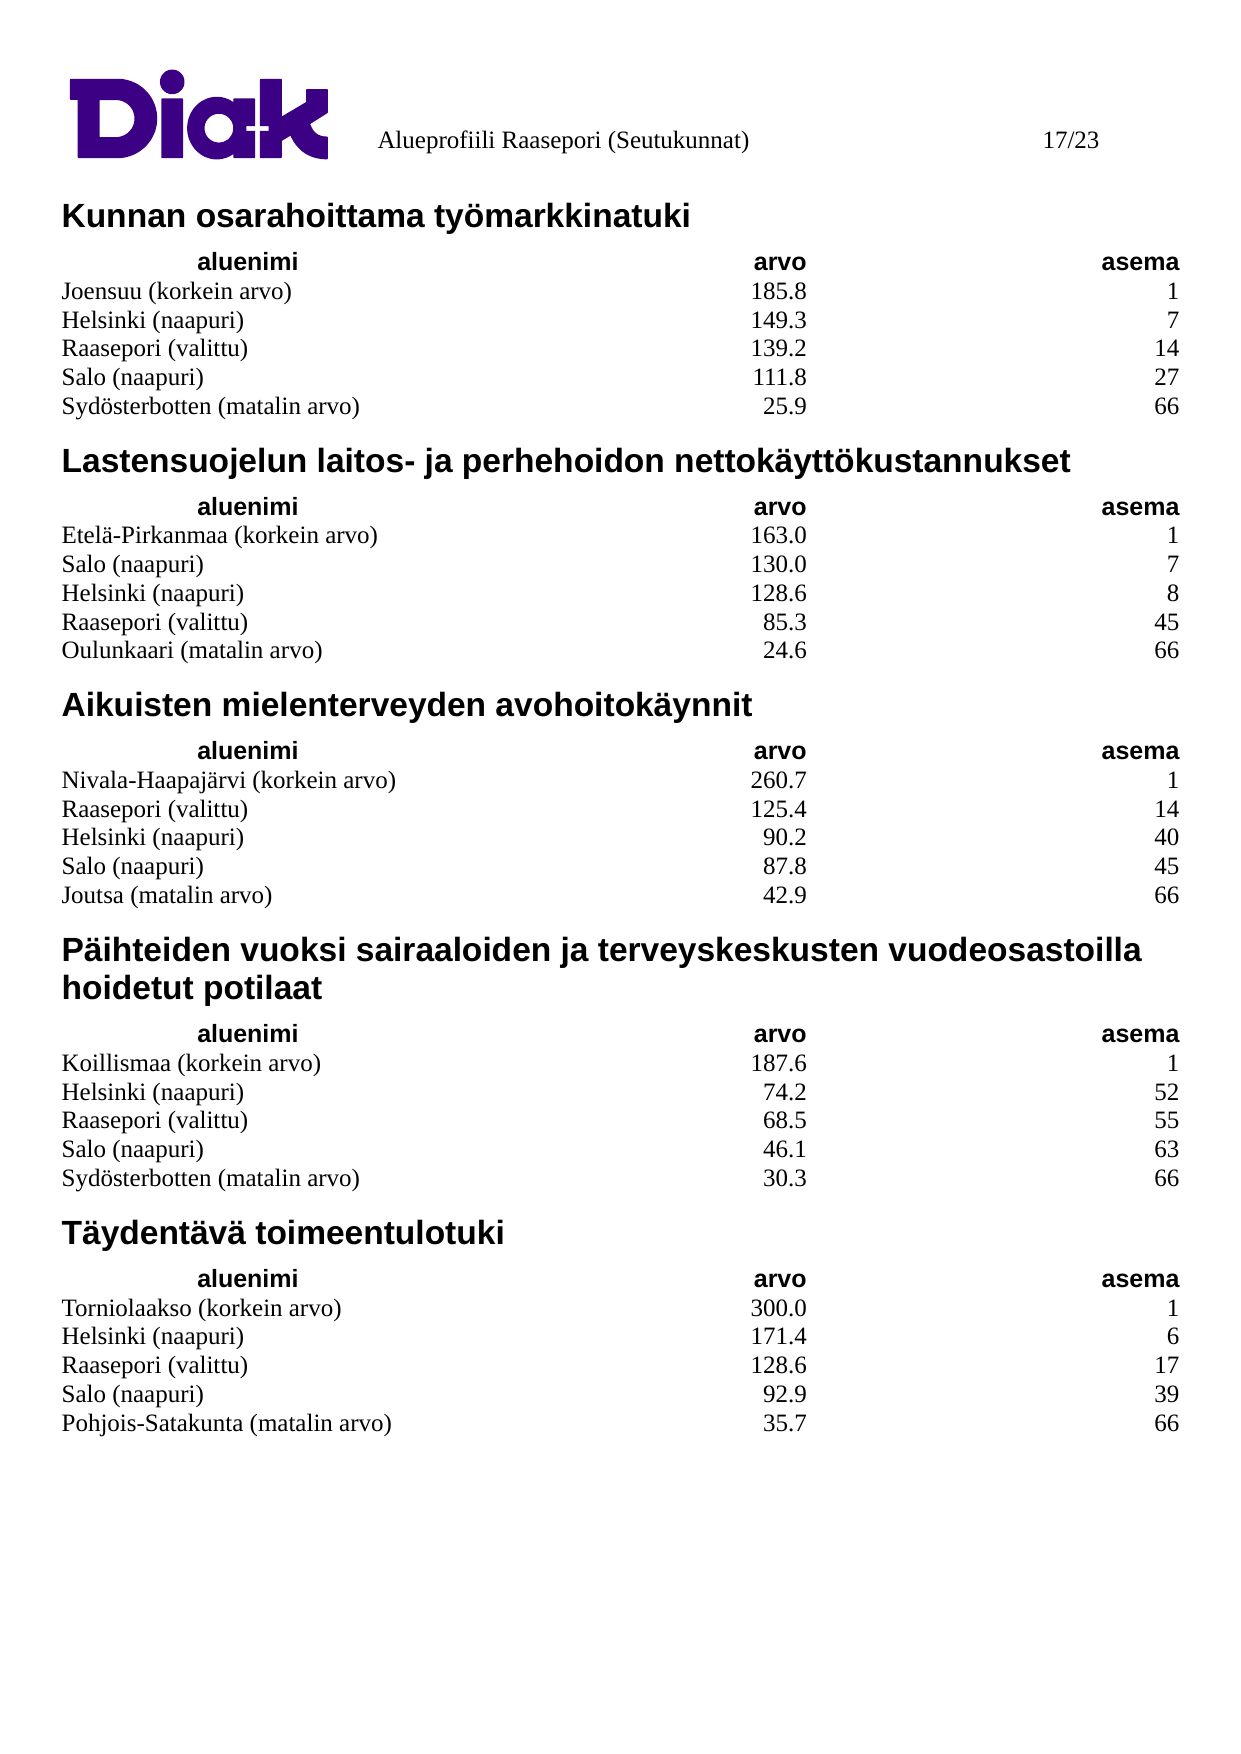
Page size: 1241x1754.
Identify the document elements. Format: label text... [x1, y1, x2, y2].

table_cell 171.4 [434, 1321, 806, 1350]
table_header asema [806, 736, 1179, 765]
table_cell 85.3 [434, 607, 806, 636]
table_cell 1 [806, 1293, 1179, 1321]
table_cell 130.0 [434, 549, 806, 578]
table_cell 66 [806, 636, 1179, 664]
table_cell Koillismaa (korkein arvo) [61, 1048, 434, 1077]
table_header aluenimi [61, 1019, 434, 1048]
subtitle Lastensuojelun laitos- ja perhehoidon nettokäyttökustannukset [61, 441, 1179, 479]
table_cell 66 [806, 391, 1179, 420]
table_cell 300.0 [434, 1293, 806, 1321]
table_header asema [806, 247, 1179, 276]
table_cell 14 [806, 794, 1179, 822]
table_cell Sydösterbotten (matalin arvo) [61, 1163, 434, 1192]
table_cell Sydösterbotten (matalin arvo) [61, 391, 434, 420]
table_cell Joensuu (korkein arvo) [61, 276, 434, 305]
table_cell Helsinki (naapuri) [61, 823, 434, 851]
table_cell Joutsa (matalin arvo) [61, 880, 434, 909]
table_cell 14 [806, 334, 1179, 362]
table_cell 24.6 [434, 636, 806, 664]
table_cell 1 [806, 765, 1179, 794]
table_header arvo [434, 492, 806, 521]
table_cell 63 [806, 1134, 1179, 1163]
table_cell 111.8 [434, 362, 806, 391]
table_cell 92.9 [434, 1379, 806, 1408]
table_cell 128.6 [434, 578, 806, 607]
subtitle Kunnan osarahoittama työmarkkinatuki [61, 196, 1179, 235]
table_cell Raasepori (valittu) [61, 1350, 434, 1379]
table_cell Salo (naapuri) [61, 362, 434, 391]
table_cell 260.7 [434, 765, 806, 794]
table_cell Salo (naapuri) [61, 1379, 434, 1408]
table_cell 45 [806, 607, 1179, 636]
table_cell Nivala-Haapajärvi (korkein arvo) [61, 765, 434, 794]
subtitle Päihteiden vuoksi sairaaloiden ja terveyskeskusten vuodeosastoilla hoidetut potilaat [61, 929, 1179, 1007]
table_cell 68.5 [434, 1106, 806, 1134]
table_cell Torniolaakso (korkein arvo) [61, 1293, 434, 1321]
table_cell 35.7 [434, 1408, 806, 1436]
table_cell 185.8 [434, 276, 806, 305]
table_cell 27 [806, 362, 1179, 391]
table_cell Salo (naapuri) [61, 549, 434, 578]
table_header arvo [434, 736, 806, 765]
table_cell Raasepori (valittu) [61, 334, 434, 362]
table_cell 66 [806, 1163, 1179, 1192]
table_cell Raasepori (valittu) [61, 794, 434, 822]
table_header aluenimi [61, 736, 434, 765]
table_cell 74.2 [434, 1077, 806, 1106]
table_cell 66 [806, 1408, 1179, 1436]
table_cell Raasepori (valittu) [61, 607, 434, 636]
subtitle Täydentävä toimeentulotuki [61, 1213, 1179, 1251]
table_cell Helsinki (naapuri) [61, 1077, 434, 1106]
table_cell 40 [806, 823, 1179, 851]
table_cell 7 [806, 305, 1179, 333]
table_header aluenimi [61, 492, 434, 521]
table_cell 7 [806, 549, 1179, 578]
table_cell 30.3 [434, 1163, 806, 1192]
table_cell 1 [806, 1048, 1179, 1077]
table_header aluenimi [61, 1264, 434, 1293]
table_cell 90.2 [434, 823, 806, 851]
table_cell 6 [806, 1321, 1179, 1350]
table_cell Etelä-Pirkanmaa (korkein arvo) [61, 521, 434, 549]
table_cell Oulunkaari (matalin arvo) [61, 636, 434, 664]
table_cell 46.1 [434, 1134, 806, 1163]
subtitle Aikuisten mielenterveyden avohoitokäynnit [61, 685, 1179, 724]
table_cell Helsinki (naapuri) [61, 305, 434, 333]
table_cell 1 [806, 521, 1179, 549]
table_header asema [806, 1264, 1179, 1293]
table_cell Helsinki (naapuri) [61, 578, 434, 607]
table_cell 39 [806, 1379, 1179, 1408]
table_cell Pohjois-Satakunta (matalin arvo) [61, 1408, 434, 1436]
table_cell 128.6 [434, 1350, 806, 1379]
table_cell 45 [806, 851, 1179, 880]
table_header asema [806, 1019, 1179, 1048]
table_cell 187.6 [434, 1048, 806, 1077]
table_header arvo [434, 247, 806, 276]
table_cell 55 [806, 1106, 1179, 1134]
table_header aluenimi [61, 247, 434, 276]
table_cell 25.9 [434, 391, 806, 420]
table_cell 125.4 [434, 794, 806, 822]
table_cell 139.2 [434, 334, 806, 362]
table_cell Helsinki (naapuri) [61, 1321, 434, 1350]
table_cell Salo (naapuri) [61, 1134, 434, 1163]
table_cell 87.8 [434, 851, 806, 880]
table_cell 149.3 [434, 305, 806, 333]
table_cell Salo (naapuri) [61, 851, 434, 880]
table_header asema [806, 492, 1179, 521]
table_header arvo [434, 1019, 806, 1048]
table_cell 8 [806, 578, 1179, 607]
table_cell 42.9 [434, 880, 806, 909]
table_cell 17 [806, 1350, 1179, 1379]
table_cell 163.0 [434, 521, 806, 549]
table_cell 1 [806, 276, 1179, 305]
table_cell 52 [806, 1077, 1179, 1106]
table_header arvo [434, 1264, 806, 1293]
table_cell 66 [806, 880, 1179, 909]
table_cell Raasepori (valittu) [61, 1106, 434, 1134]
